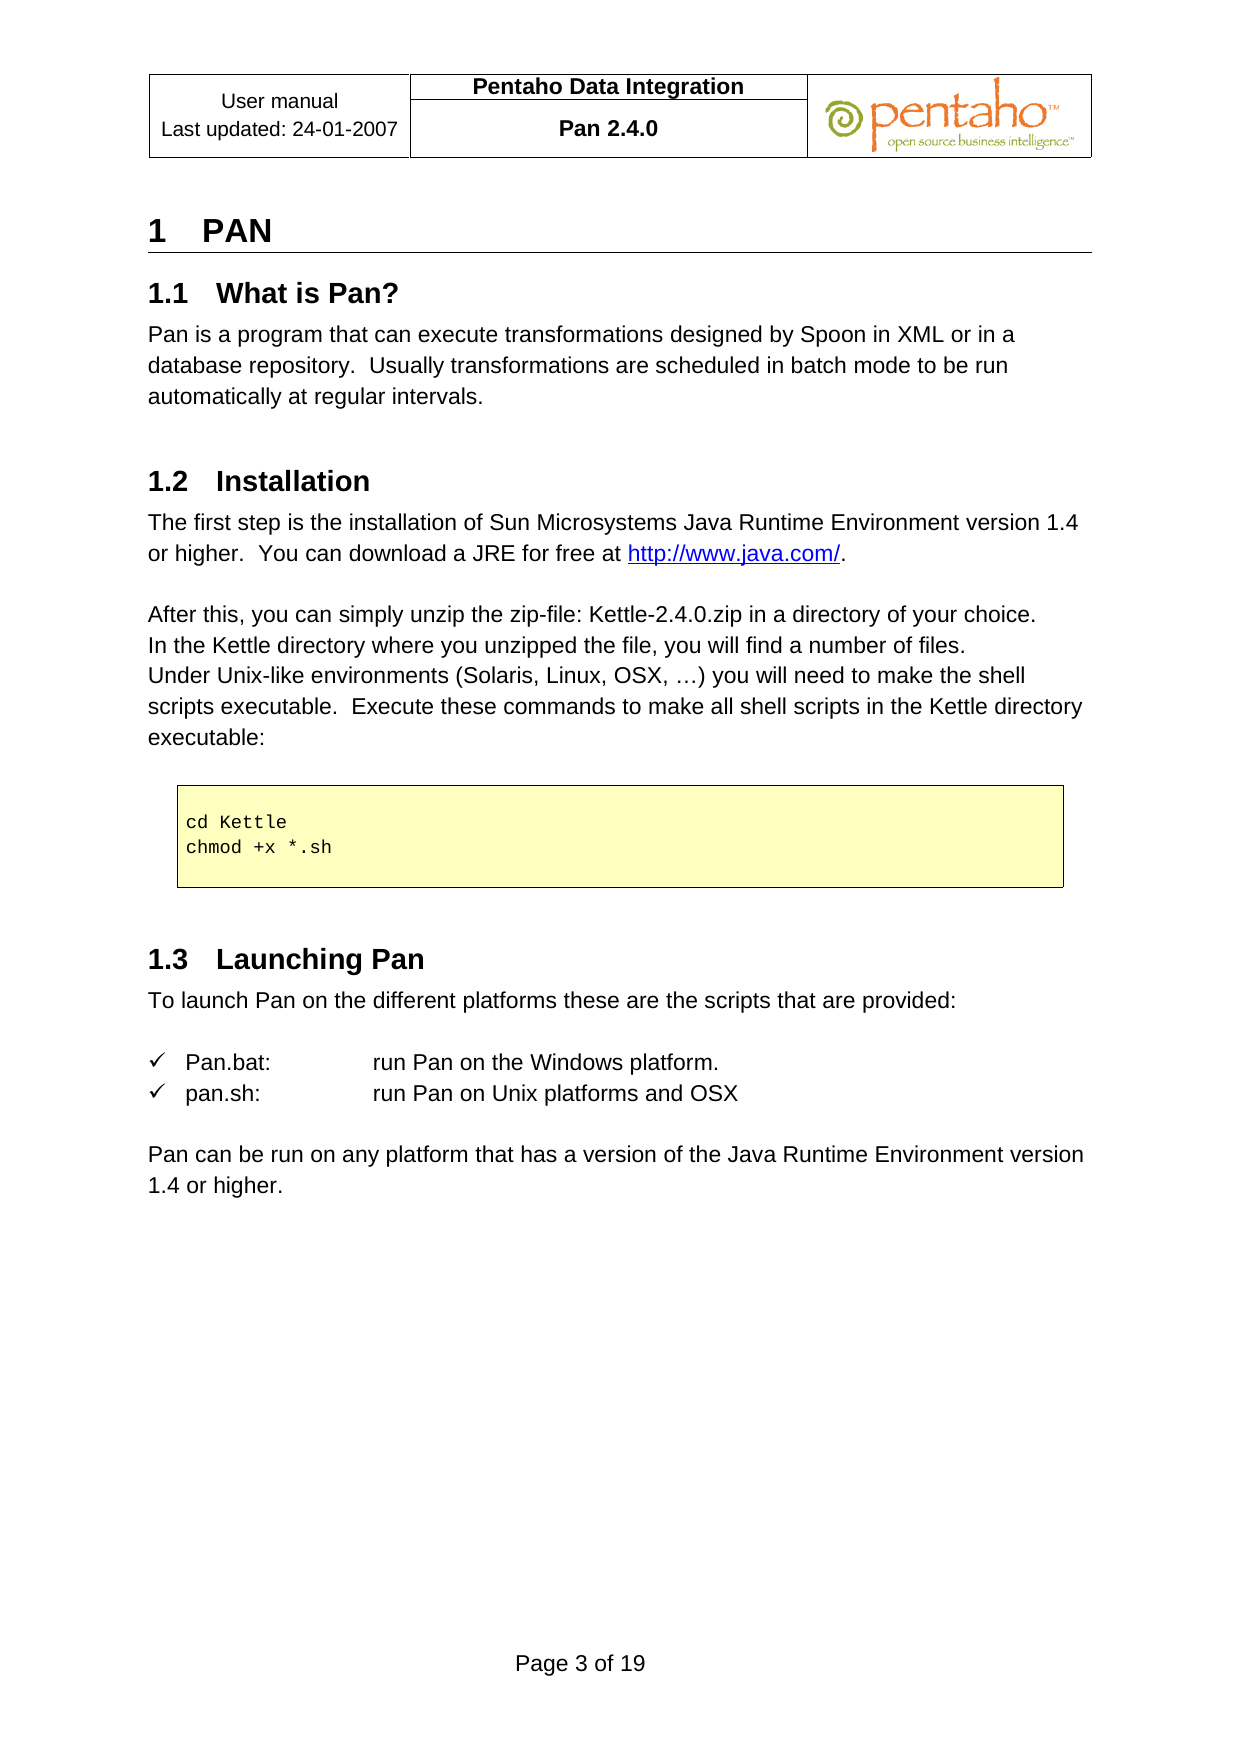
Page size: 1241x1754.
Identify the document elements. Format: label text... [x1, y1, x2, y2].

text In the Kettle directory where you unzipped the file, you will find a number of files. [148, 632, 1092, 658]
list pan.sh: run Pan on Unix platforms and OSX [148, 1080, 1092, 1106]
text chmod +x *.sh [178, 836, 1063, 860]
subtitle Installation [148, 464, 1092, 497]
text cd Kettle [178, 811, 1063, 834]
subtitle Pan [148, 213, 1092, 252]
subtitle Launching Pan [148, 943, 1092, 976]
text Pan is a program that can execute transformations designed by Spoon in XML or in a database repository. Usually transformations are scheduled in batch mode to be run automatically at regular intervals. [148, 322, 1092, 409]
text To launch Pan on the different platforms these are the scripts that are provided: [148, 988, 1092, 1014]
list Pan.bat: run Pan on the Windows platform. [148, 1049, 1092, 1075]
text Pan can be run on any platform that has a version of the Java Runtime Environment version 1.4 or higher. [148, 1142, 1092, 1198]
text Under Unix-like environments (Solaris, Linux, OSX, …) you will need to make the shell scripts executable. Execute these commands to make all shell scripts in the Kettle directory executable: [148, 663, 1092, 750]
text After this, you can simply unzip the zip-file: Kettle-2.4.0.zip in a directory of your choice. [148, 602, 1092, 627]
subtitle What is Pan? [148, 277, 1092, 310]
text The first step is the installation of Sun Microsystems Java Runtime Environment version 1.4 or higher. You can download a JRE for free at http://www.java.com/. [148, 510, 1092, 566]
